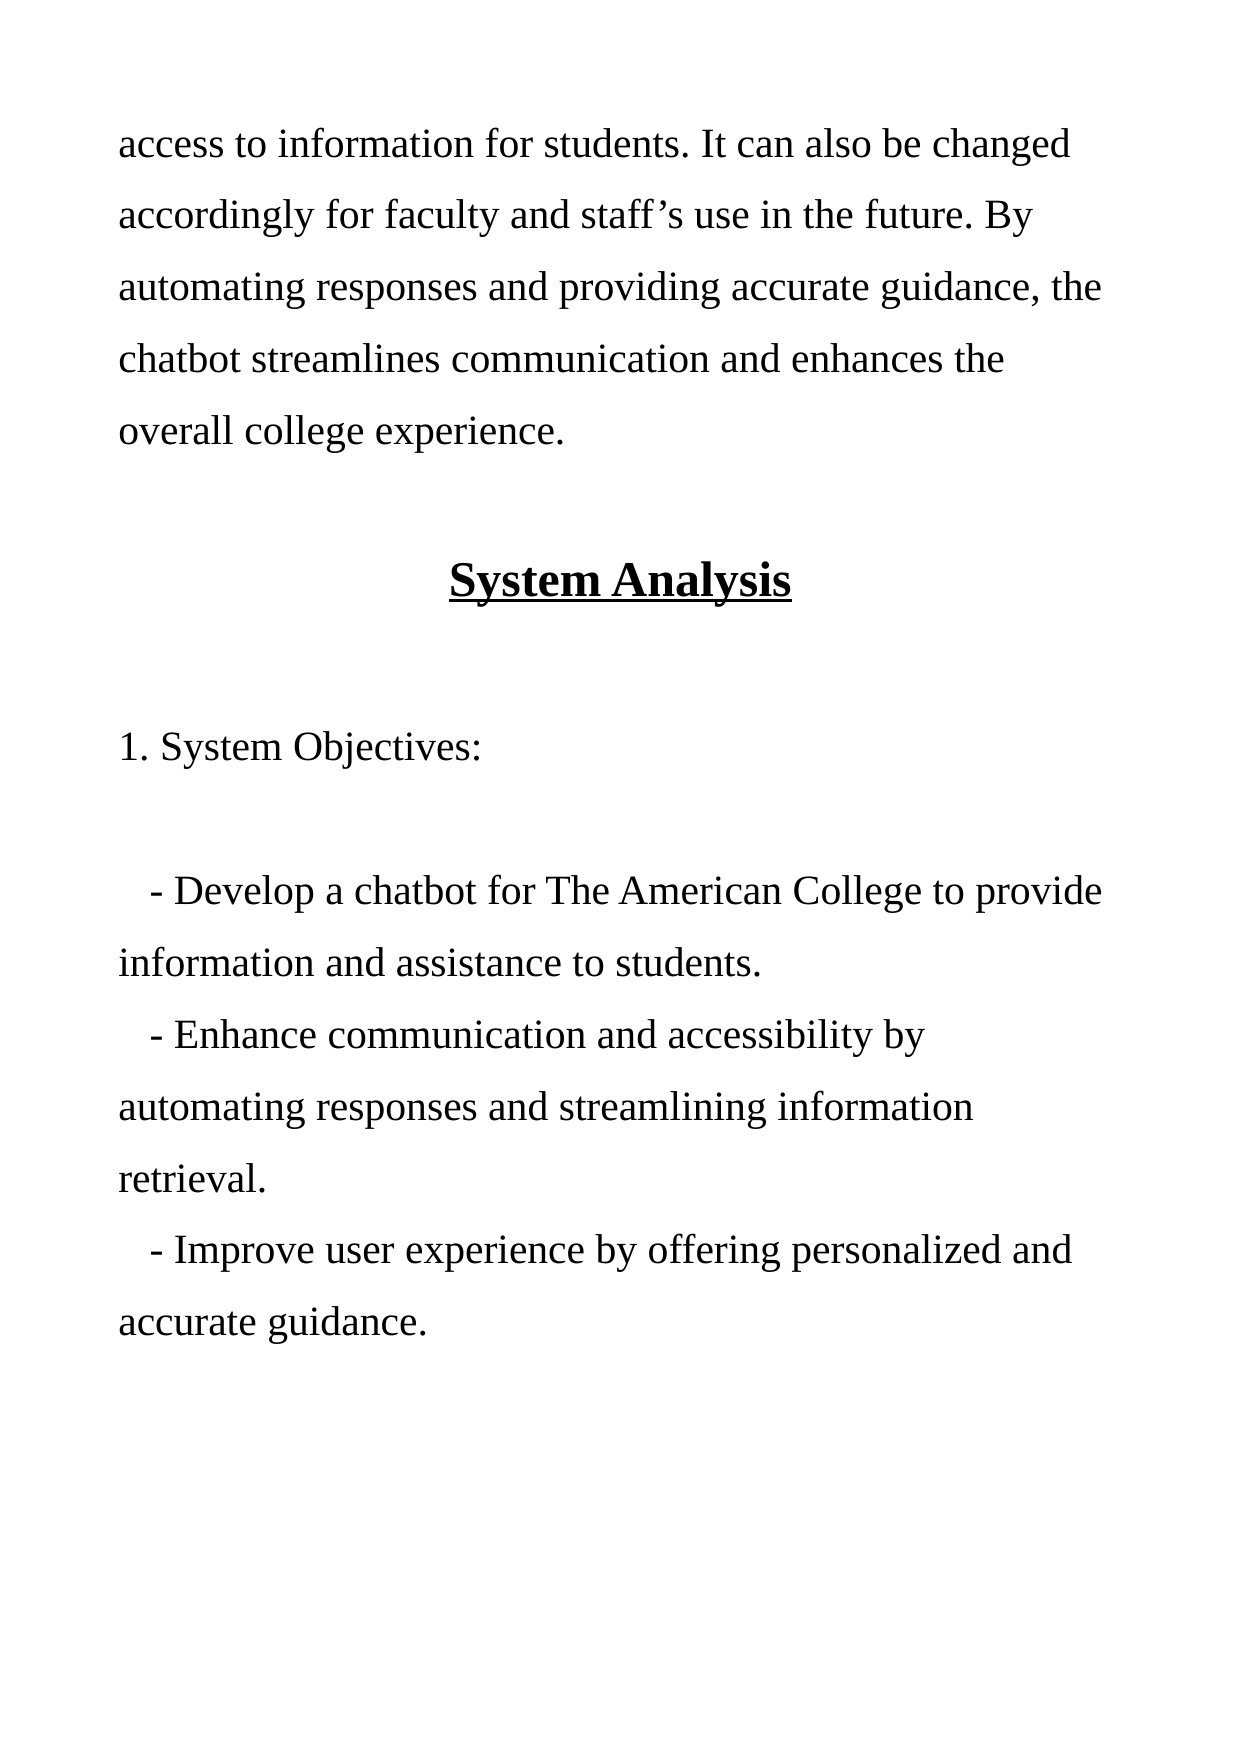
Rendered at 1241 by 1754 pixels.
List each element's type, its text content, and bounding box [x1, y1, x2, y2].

text - Develop a chatbot for The American College to provide information and assistance to students. [118, 866, 1122, 985]
text - Enhance communication and accessibility by automating responses and streamlining information retrieval. [118, 1009, 1122, 1201]
text System Analysis [118, 549, 1122, 607]
text - Improve user experience by offering personalized and accurate guidance. [118, 1225, 1122, 1345]
text access to information for students. It can also be changed accordingly for faculty and staff’s use in the future. By automating responses and providing accurate guidance, the chatbot streamlines communication and enhances the overall college experience. [118, 118, 1122, 453]
text 1. System Objectives: [118, 722, 1122, 770]
